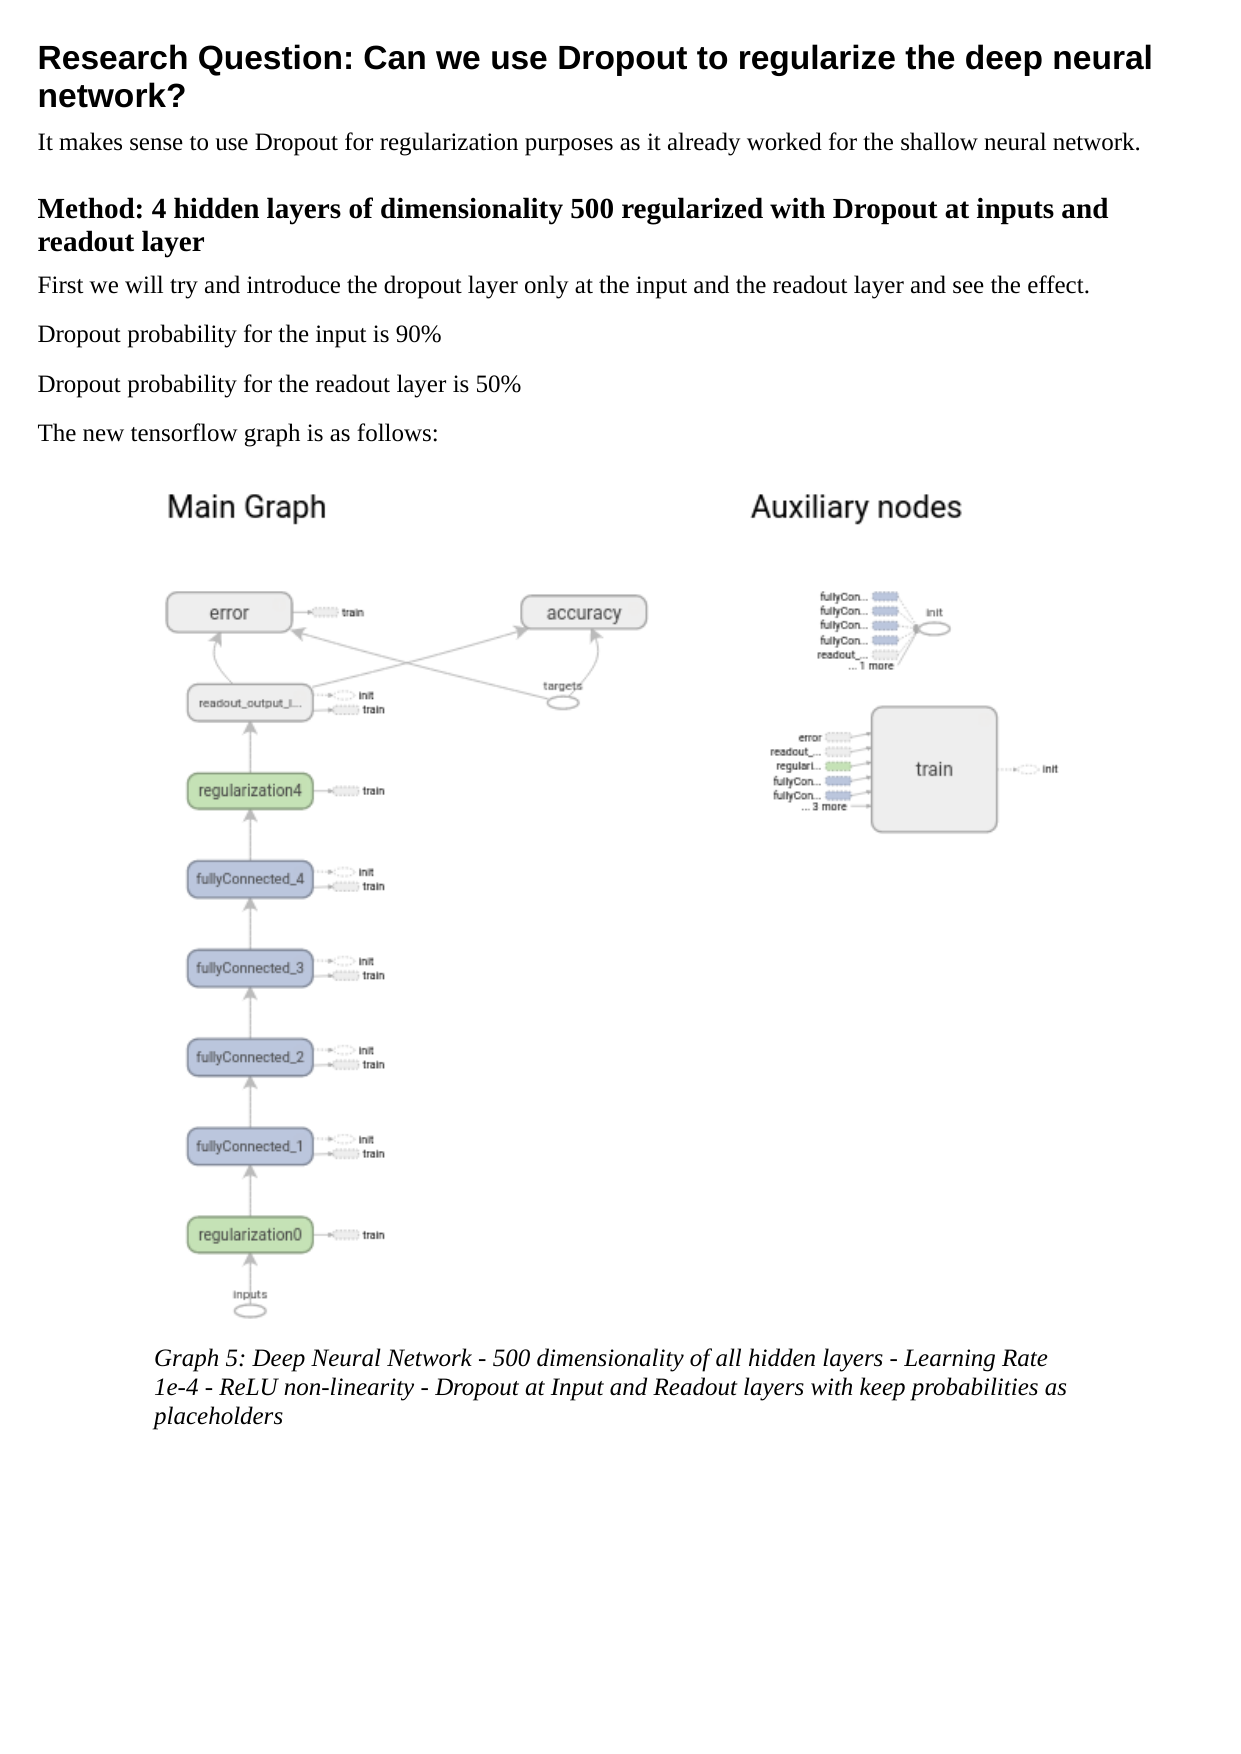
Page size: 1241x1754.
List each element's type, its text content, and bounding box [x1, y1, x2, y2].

text It makes sense to use Dropout for regularization purposes as it already worked for the shallow neural network. [37, 127, 1203, 156]
text Graph 5: Deep Neural Network - 500 dimensionality of all hidden layers - Learning Rate 1e-4 - ReLU non-linearity - Dropout at Input and Readout layers with keep probabilities as placeholders [154, 1344, 1087, 1429]
text Dropout probability for the input is 90% [37, 319, 1203, 348]
subtitle Research Question: Can we use Dropout to regularize the deep neural network? [37, 37, 1203, 115]
text First we will try and introduce the dropout layer only at the input and the readout layer and see the effect. [37, 271, 1203, 299]
picture [153, 479, 1087, 1344]
subtitle Method: 4 hidden layers of dimensionality 500 regularized with Dropout at inputs and readout layer [37, 191, 1203, 258]
text Dropout probability for the readout layer is 50% [37, 369, 1203, 397]
text The new tensorflow graph is as follows: [37, 418, 1203, 446]
